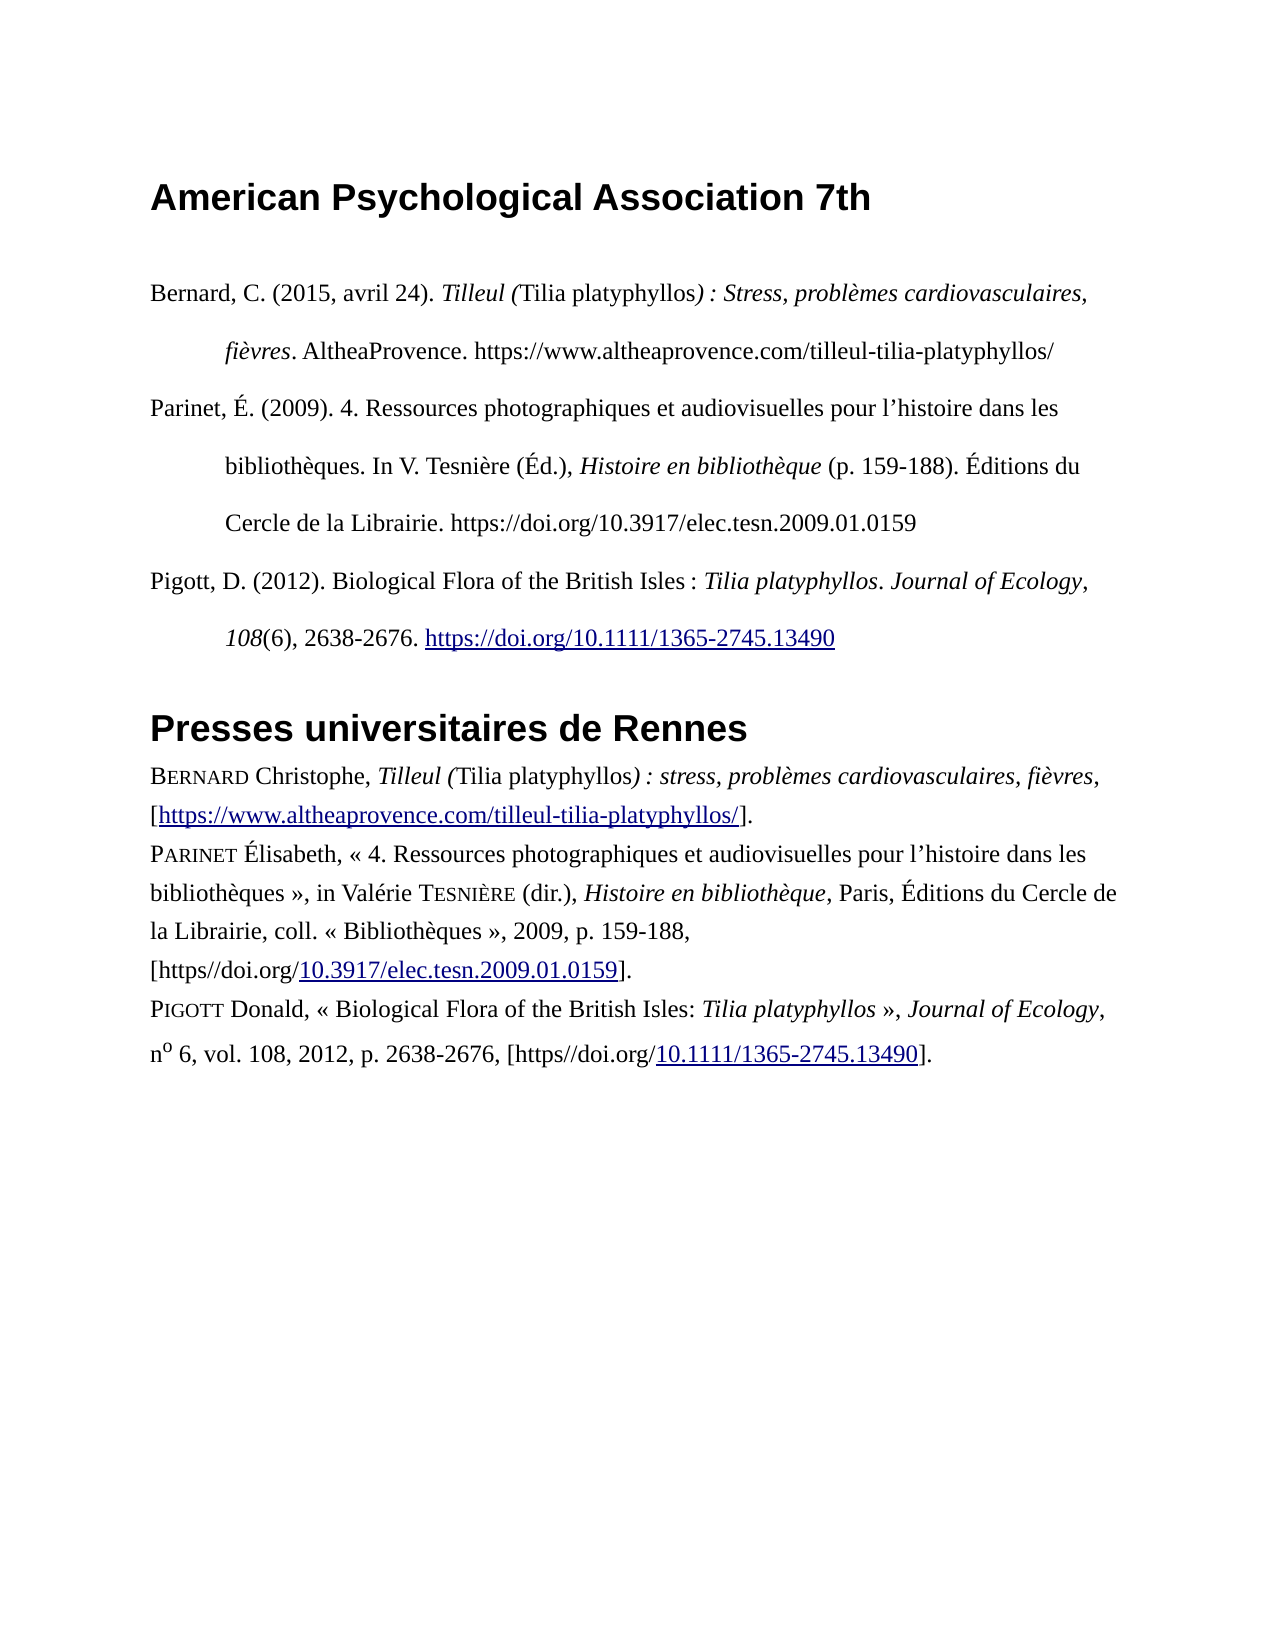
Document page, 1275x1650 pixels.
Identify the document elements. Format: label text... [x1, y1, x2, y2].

text Pigott Donald, « Biological Flora of the British Isles: Tilia platyphyllos », Journal of Ecology, no 6, vol. 108, 2012, p. 2638‑2676, [https//doi.org/10.1111/1365-2745.13490]. [150, 994, 1125, 1068]
subtitle American Psychological Association 7th [150, 175, 1125, 218]
subtitle Presses universitaires de Rennes [150, 706, 1125, 749]
text Bernard Christophe, Tilleul (Tilia platyphyllos) : stress, problèmes cardiovasculaires, fièvres, [https://www.altheaprovence.com/tilleul-tilia-platyphyllos/]. [150, 761, 1125, 829]
text Parinet Élisabeth, « 4. Ressources photographiques et audiovisuelles pour l’histoire dans les bibliothèques », in Valérie Tesnière (dir.), Histoire en bibliothèque, Paris, Éditions du Cercle de la Librairie, coll. « Bibliothèques », 2009, p. 159‑188, [https//doi.org/10.3917/elec.tesn.2009.01.0159]. [150, 839, 1125, 984]
text Parinet, É. (2009). 4. Ressources photographiques et audiovisuelles pour l’histoire dans les bibliothèques. In V. Tesnière (Éd.), Histoire en bibliothèque (p. 159‑188). Éditions du Cercle de la Librairie. https://doi.org/10.3917/elec.tesn.2009.01.0159 [150, 393, 1125, 537]
text Bernard, C. (2015, avril 24). Tilleul (Tilia platyphyllos) : Stress, problèmes cardiovasculaires, fièvres. AltheaProvence. https://www.altheaprovence.com/tilleul-tilia-platyphyllos/ [150, 278, 1125, 364]
text Pigott, D. (2012). Biological Flora of the British Isles : Tilia platyphyllos. Journal of Ecology, 108(6), 2638‑2676. https://doi.org/10.1111/1365-2745.13490 [150, 566, 1125, 652]
